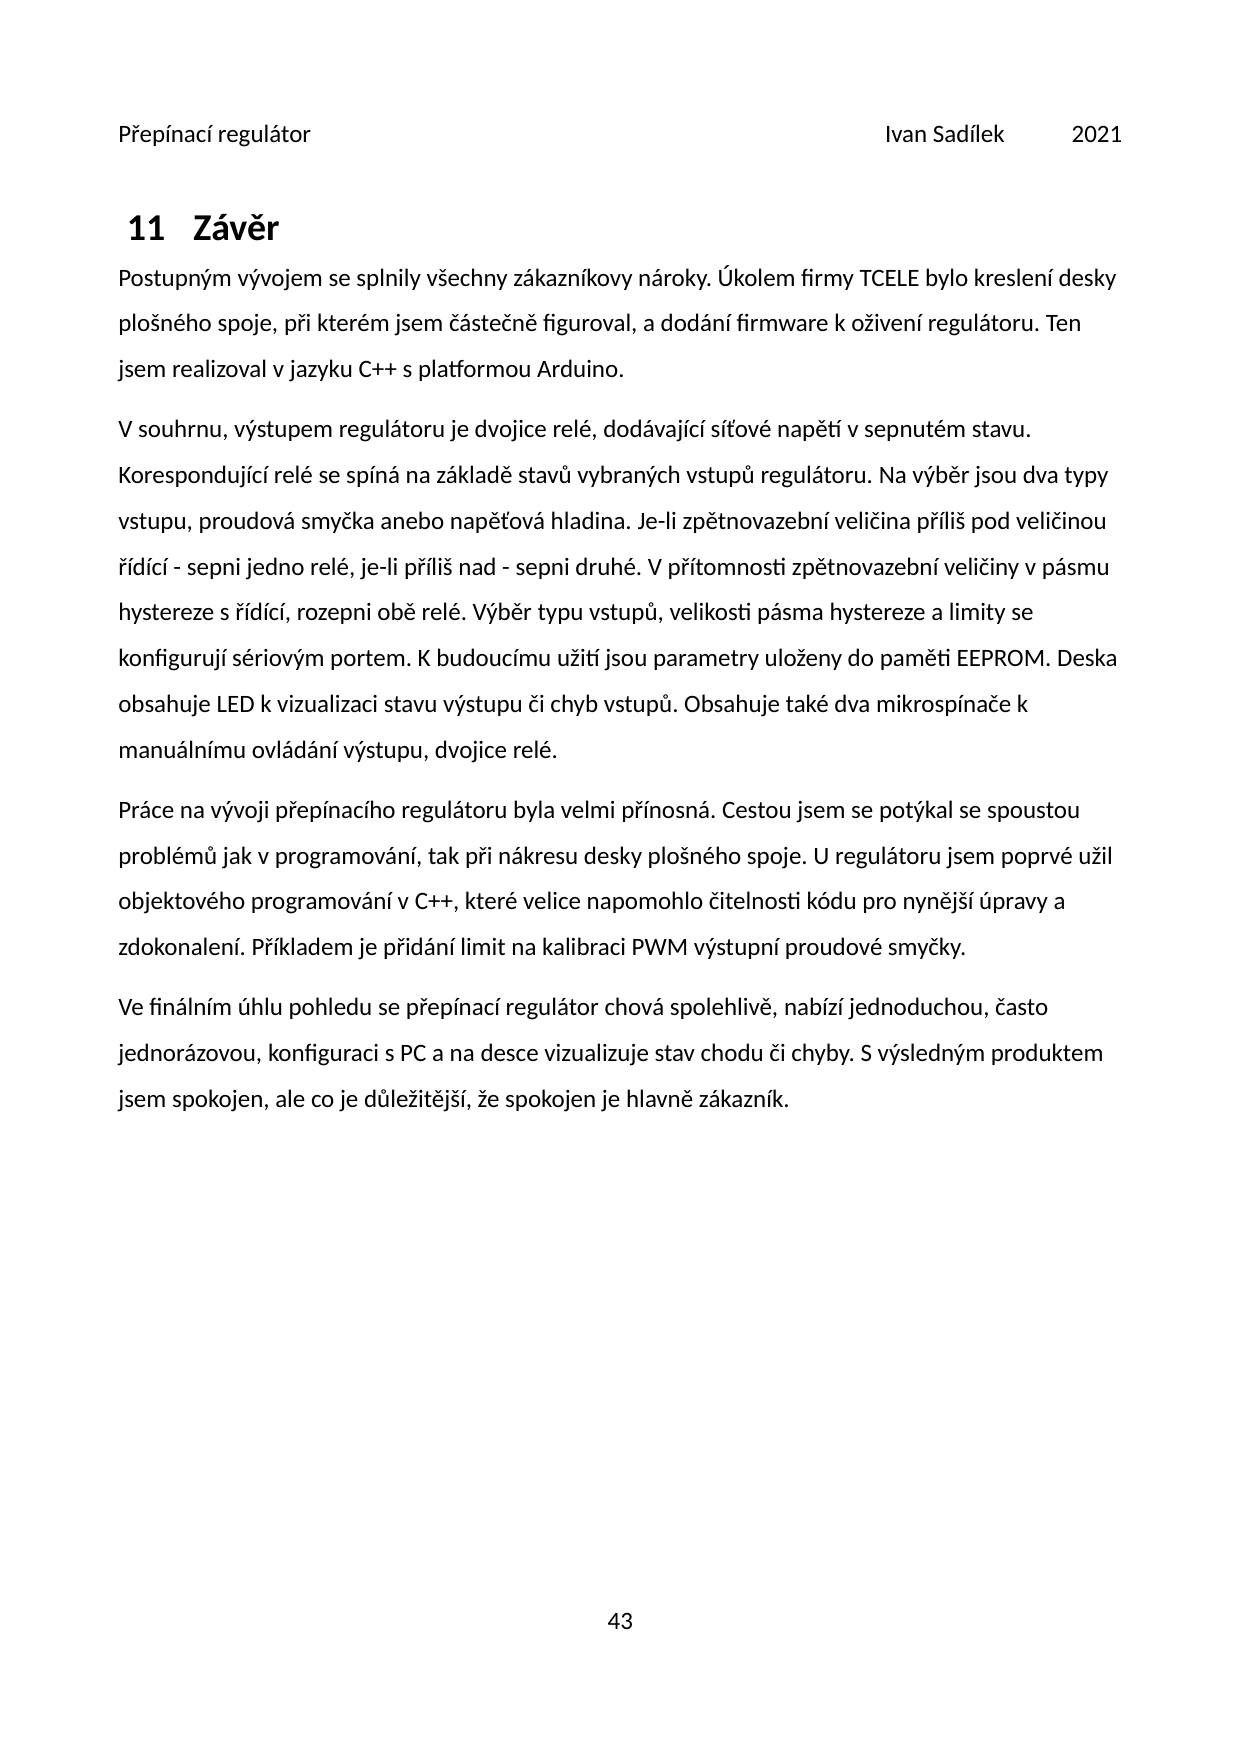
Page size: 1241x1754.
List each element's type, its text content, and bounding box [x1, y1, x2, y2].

text Postupným vývojem se splnily všechny zákazníkovy nároky. Úkolem firmy TCELE bylo kreslení desky plošného spoje, při kterém jsem částečně figuroval, a dodání firmware k oživení regulátoru. Ten jsem realizoval v jazyku C++ s platformou Arduino. [118, 262, 1122, 384]
subtitle Závěr [118, 203, 1122, 249]
text Práce na vývoji přepínacího regulátoru byla velmi přínosná. Cestou jsem se potýkal se spoustou problémů jak v programování, tak při nákresu desky plošného spoje. U regulátoru jsem poprvé užil objektového programování v C++, které velice napomohlo čitelnosti kódu pro nynější úpravy a zdokonalení. Příkladem je přidání limit na kalibraci PWM výstupní proudové smyčky. [118, 794, 1122, 962]
text Ve finálním úhlu pohledu se přepínací regulátor chová spolehlivě, nabízí jednoduchou, často jednorázovou, konfiguraci s PC a na desce vizualizuje stav chodu či chyby. S výsledným produktem jsem spokojen, ale co je důležitější, že spokojen je hlavně zákazník. [118, 992, 1122, 1113]
text V souhrnu, výstupem regulátoru je dvojice relé, dodávající síťové napětí v sepnutém stavu. Korespondující relé se spíná na základě stavů vybraných vstupů regulátoru. Na výběr jsou dva typy vstupu, proudová smyčka anebo napěťová hladina. Je-li zpětnovazební veličina příliš pod veličinou řídící - sepni jedno relé, je-li příliš nad - sepni druhé. V přítomnosti zpětnovazební veličiny v pásmu hystereze s řídící, rozepni obě relé. Výběr typu vstupů, velikosti pásma hystereze a limity se konfigurují sériovým portem. K budoucímu užití jsou parametry uloženy do paměti EEPROM. Deska obsahuje LED k vizualizaci stavu výstupu či chyb vstupů. Obsahuje také dva mikrospínače k manuálnímu ovládání výstupu, dvojice relé. [118, 414, 1122, 764]
